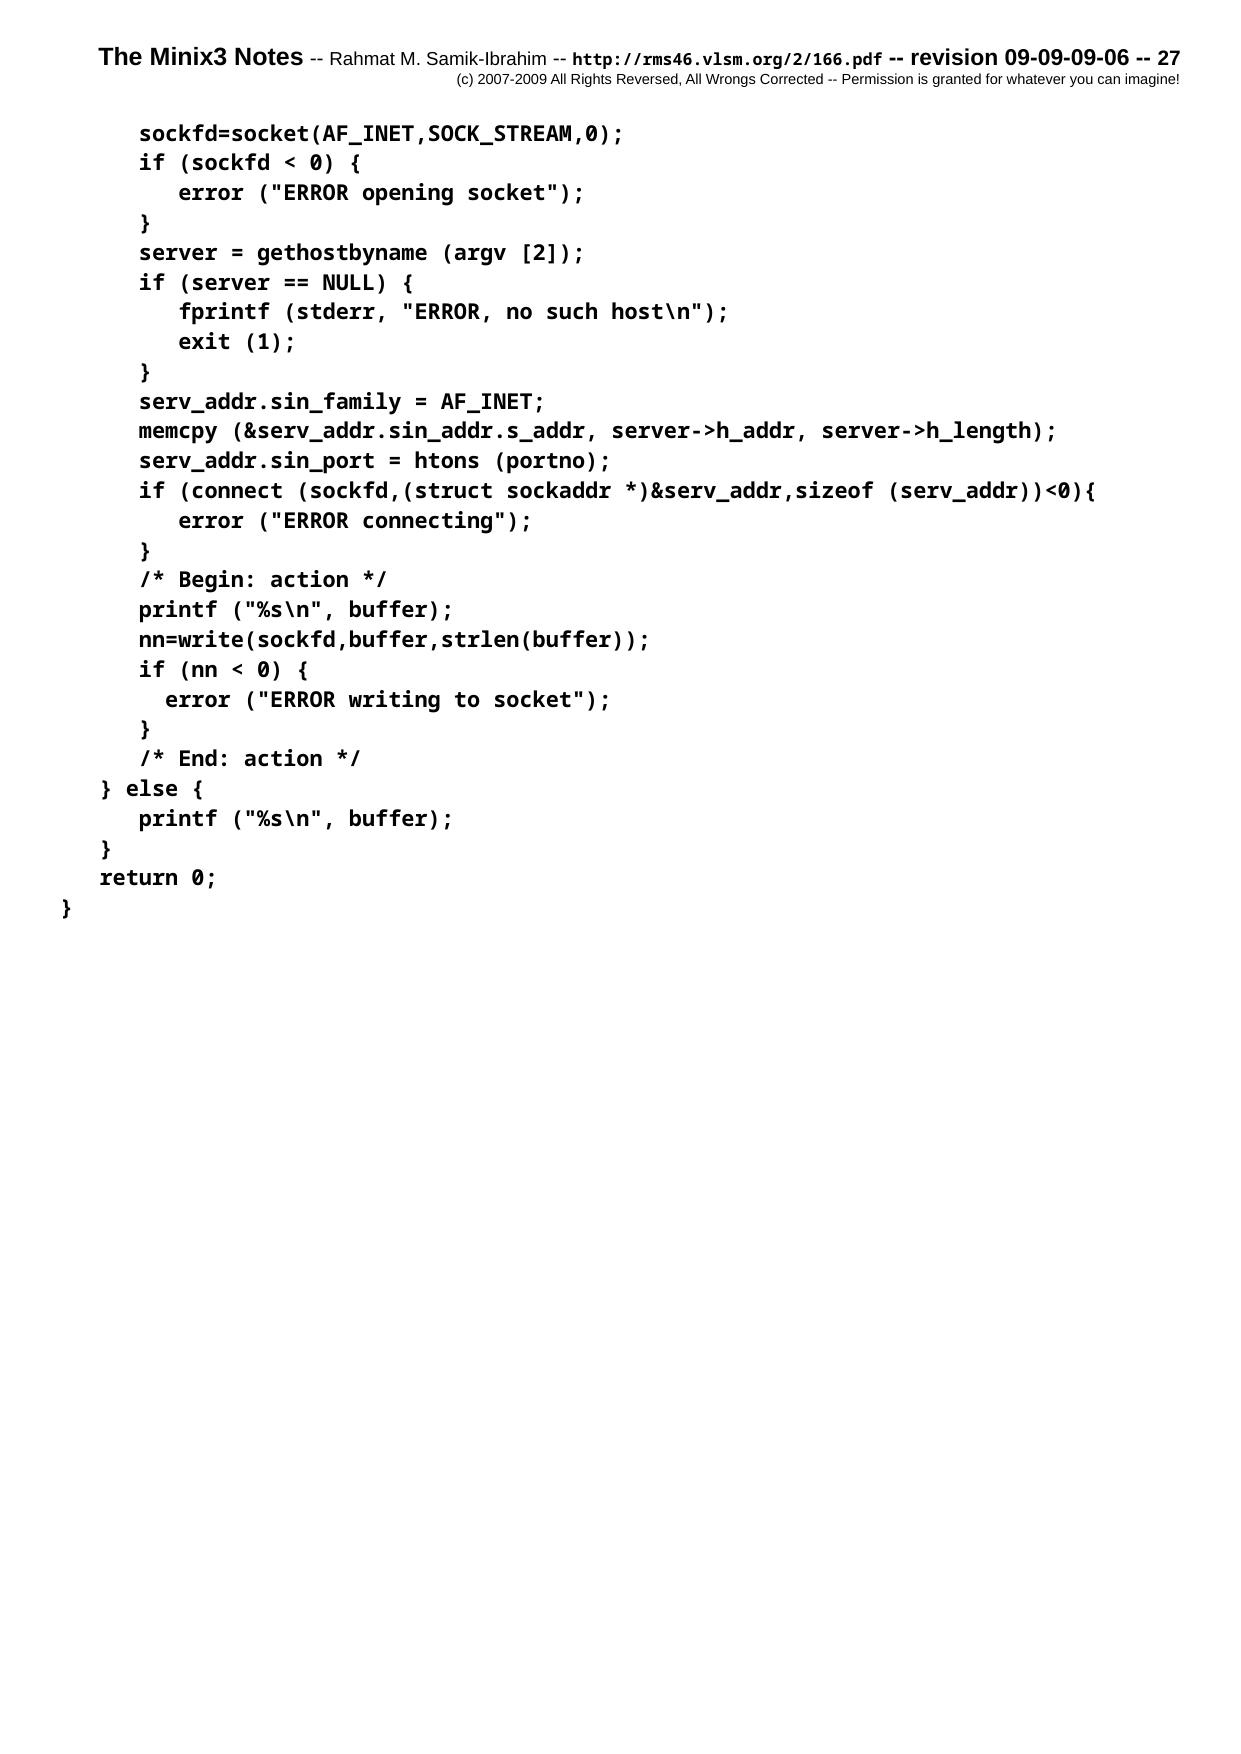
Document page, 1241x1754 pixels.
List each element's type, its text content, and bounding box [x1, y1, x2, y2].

text if (connect (sockfd,(struct sockaddr *)&serv_addr,sizeof (serv_addr))<0){ [60, 475, 1181, 505]
text return 0; [60, 862, 1181, 892]
text } [60, 713, 1181, 743]
text printf ("%s\n", buffer); [60, 594, 1181, 624]
text } else { [60, 773, 1181, 803]
text /* Begin: action */ [60, 564, 1181, 594]
text memcpy (&serv_addr.sin_addr.s_addr, server->h_addr, server->h_length); [60, 415, 1181, 445]
text printf ("%s\n", buffer); [60, 803, 1181, 832]
text exit (1); [60, 326, 1181, 356]
text if (server == NULL) { [60, 266, 1181, 296]
text if (nn < 0) { [60, 654, 1181, 683]
text sockfd=socket(AF_INET,SOCK_STREAM,0); [60, 117, 1181, 147]
text } [60, 534, 1181, 564]
text nn=write(sockfd,buffer,strlen(buffer)); [60, 624, 1181, 654]
text } [60, 207, 1181, 237]
text if (sockfd < 0) { [60, 147, 1181, 177]
text } [60, 356, 1181, 386]
text } [60, 892, 1181, 922]
text /* End: action */ [60, 743, 1181, 773]
text error ("ERROR writing to socket"); [60, 683, 1181, 713]
text error ("ERROR connecting"); [60, 505, 1181, 534]
text } [60, 832, 1181, 862]
text server = gethostbyname (argv [2]); [60, 237, 1181, 266]
text fprintf (stderr, "ERROR, no such host\n"); [60, 296, 1181, 326]
text error ("ERROR opening socket"); [60, 177, 1181, 207]
text serv_addr.sin_port = htons (portno); [60, 445, 1181, 475]
text serv_addr.sin_family = AF_INET; [60, 386, 1181, 415]
